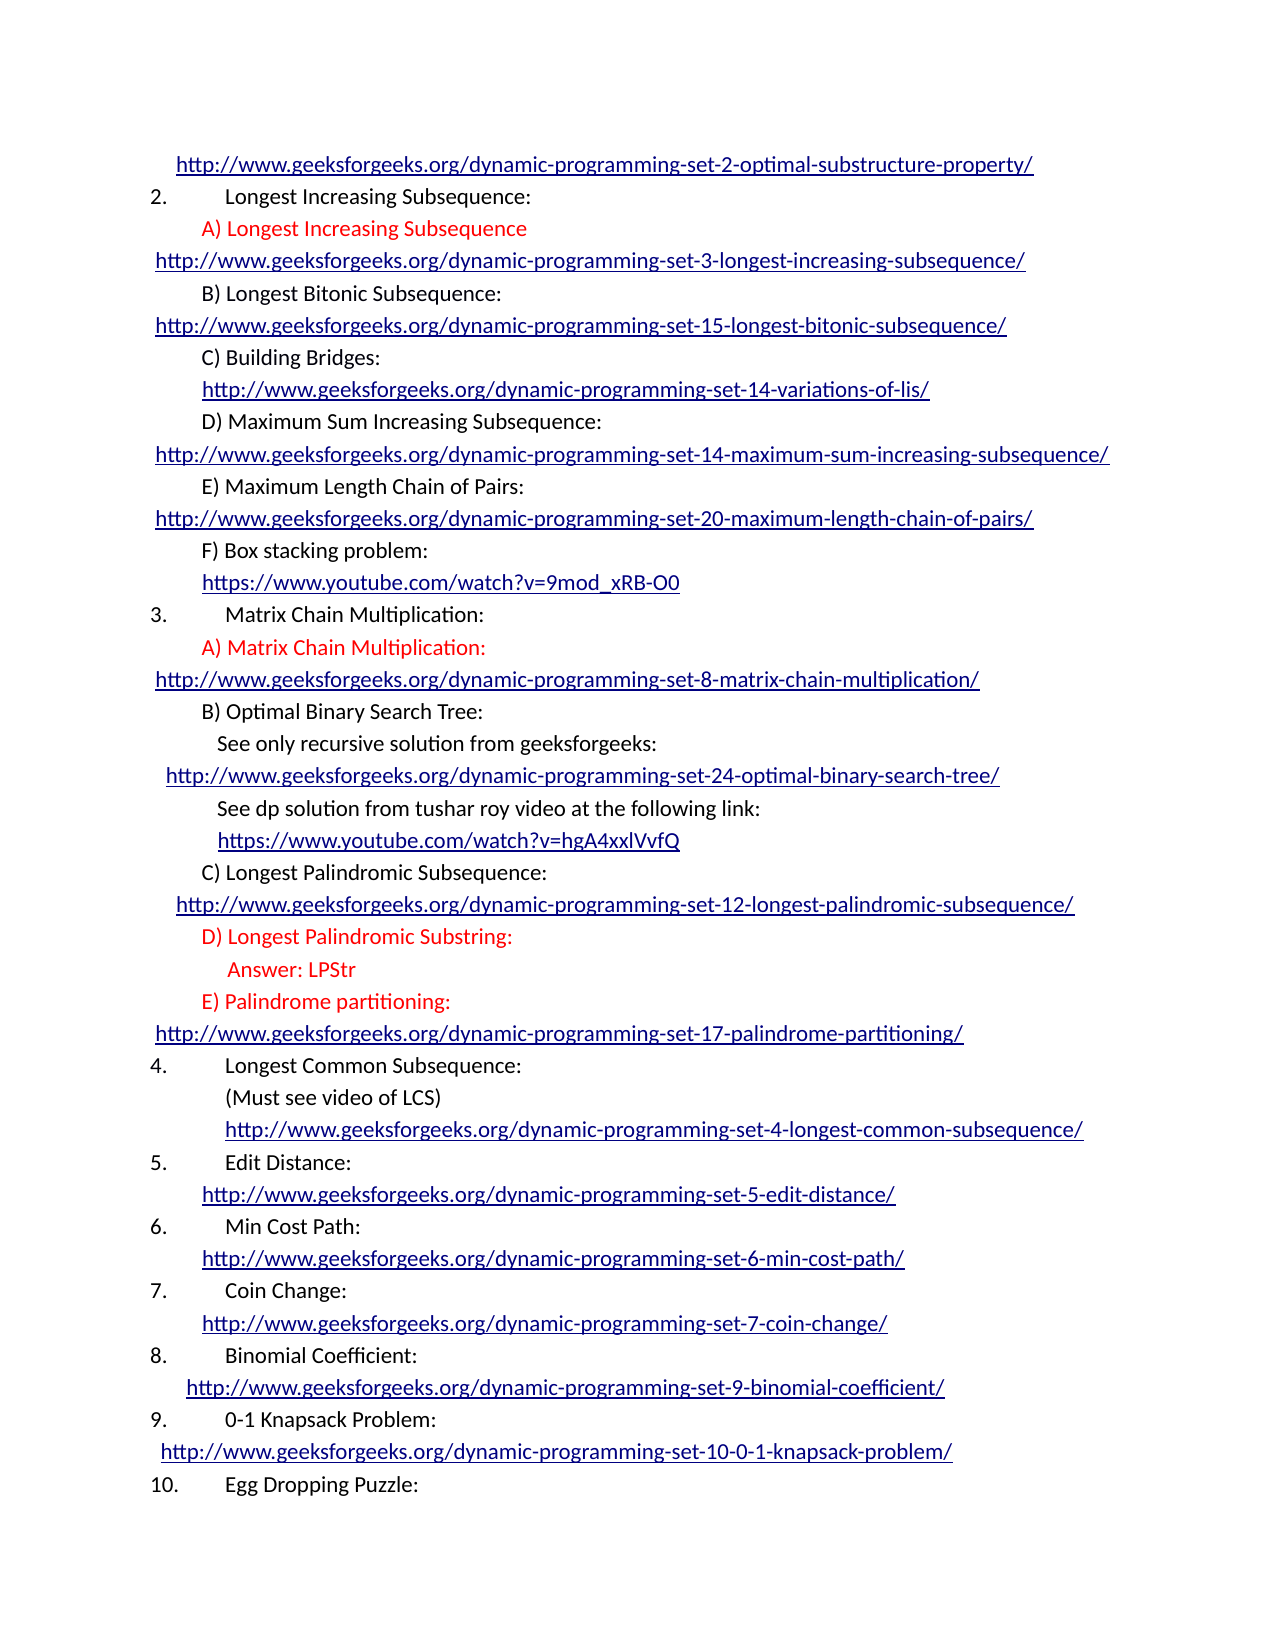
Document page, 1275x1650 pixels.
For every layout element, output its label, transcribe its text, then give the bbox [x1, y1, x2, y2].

list http://www.geeksforgeeks.org/dynamic-programming-set-12-longest-palindromic-subsequence/ [150, 890, 1125, 918]
list Longest Common Subsequence: [150, 1051, 1125, 1079]
list http://www.geeksforgeeks.org/dynamic-programming-set-3-longest-increasing-subsequence/ [150, 247, 1125, 274]
list http://www.geeksforgeeks.org/dynamic-programming-set-24-optimal-binary-search-tree/ [150, 762, 1125, 789]
list http://www.geeksforgeeks.org/dynamic-programming-set-15-longest-bitonic-subsequence/ [150, 311, 1125, 339]
list http://www.geeksforgeeks.org/dynamic-programming-set-2-optimal-substructure-property/ [150, 150, 1125, 178]
list E) Palindrome partitioning: [150, 987, 1125, 1015]
list https://www.youtube.com/watch?v=9mod_xRB-O0 [150, 568, 1125, 596]
list http://www.geeksforgeeks.org/dynamic-programming-set-7-coin-change/ [150, 1309, 1125, 1337]
list A) Matrix Chain Multiplication: [150, 633, 1125, 661]
list F) Box stacking problem: [150, 536, 1125, 564]
list Answer: LPStr [150, 955, 1125, 983]
list E) Maximum Length Chain of Pairs: [150, 472, 1125, 500]
list http://www.geeksforgeeks.org/dynamic-programming-set-5-edit-distance/ [150, 1180, 1125, 1208]
list http://www.geeksforgeeks.org/dynamic-programming-set-4-longest-common-subsequence/ [187, 1116, 1125, 1144]
list Edit Distance: [150, 1148, 1125, 1176]
list B) Optimal Binary Search Tree: [150, 697, 1125, 725]
list D) Longest Palindromic Substring: [150, 922, 1125, 951]
list D) Maximum Sum Increasing Subsequence: [150, 407, 1125, 436]
list B) Longest Bitonic Subsequence: [150, 279, 1125, 307]
list http://www.geeksforgeeks.org/dynamic-programming-set-8-matrix-chain-multiplication/ [150, 665, 1125, 693]
list http://www.geeksforgeeks.org/dynamic-programming-set-14-variations-of-lis/ [150, 375, 1125, 403]
list (Must see video of LCS) [187, 1083, 1125, 1111]
list Egg Dropping Puzzle: [150, 1470, 1125, 1498]
list See dp solution from tushar roy video at the following link: [150, 794, 1125, 822]
list C) Building Bridges: [150, 343, 1125, 371]
list A) Longest Increasing Subsequence [150, 214, 1125, 242]
list https://www.youtube.com/watch?v=hgA4xxlVvfQ [150, 826, 1125, 854]
list http://www.geeksforgeeks.org/dynamic-programming-set-9-binomial-coefficient/ [150, 1373, 1125, 1401]
list Binomial Coefficient: [150, 1341, 1125, 1369]
list See only recursive solution from geeksforgeeks: [150, 729, 1125, 757]
list http://www.geeksforgeeks.org/dynamic-programming-set-10-0-1-knapsack-problem/ [150, 1437, 1125, 1466]
list http://www.geeksforgeeks.org/dynamic-programming-set-6-min-cost-path/ [150, 1244, 1125, 1272]
list http://www.geeksforgeeks.org/dynamic-programming-set-20-maximum-length-chain-of-pairs/ [150, 504, 1125, 532]
list http://www.geeksforgeeks.org/dynamic-programming-set-14-maximum-sum-increasing-subsequence/ [150, 440, 1125, 468]
list Min Cost Path: [150, 1212, 1125, 1240]
list http://www.geeksforgeeks.org/dynamic-programming-set-17-palindrome-partitioning/ [150, 1019, 1125, 1047]
list Coin Change: [150, 1277, 1125, 1304]
list C) Longest Palindromic Subsequence: [150, 858, 1125, 886]
list Longest Increasing Subsequence: [150, 182, 1125, 210]
list Matrix Chain Multiplication: [150, 601, 1125, 629]
list 0-1 Knapsack Problem: [150, 1405, 1125, 1433]
